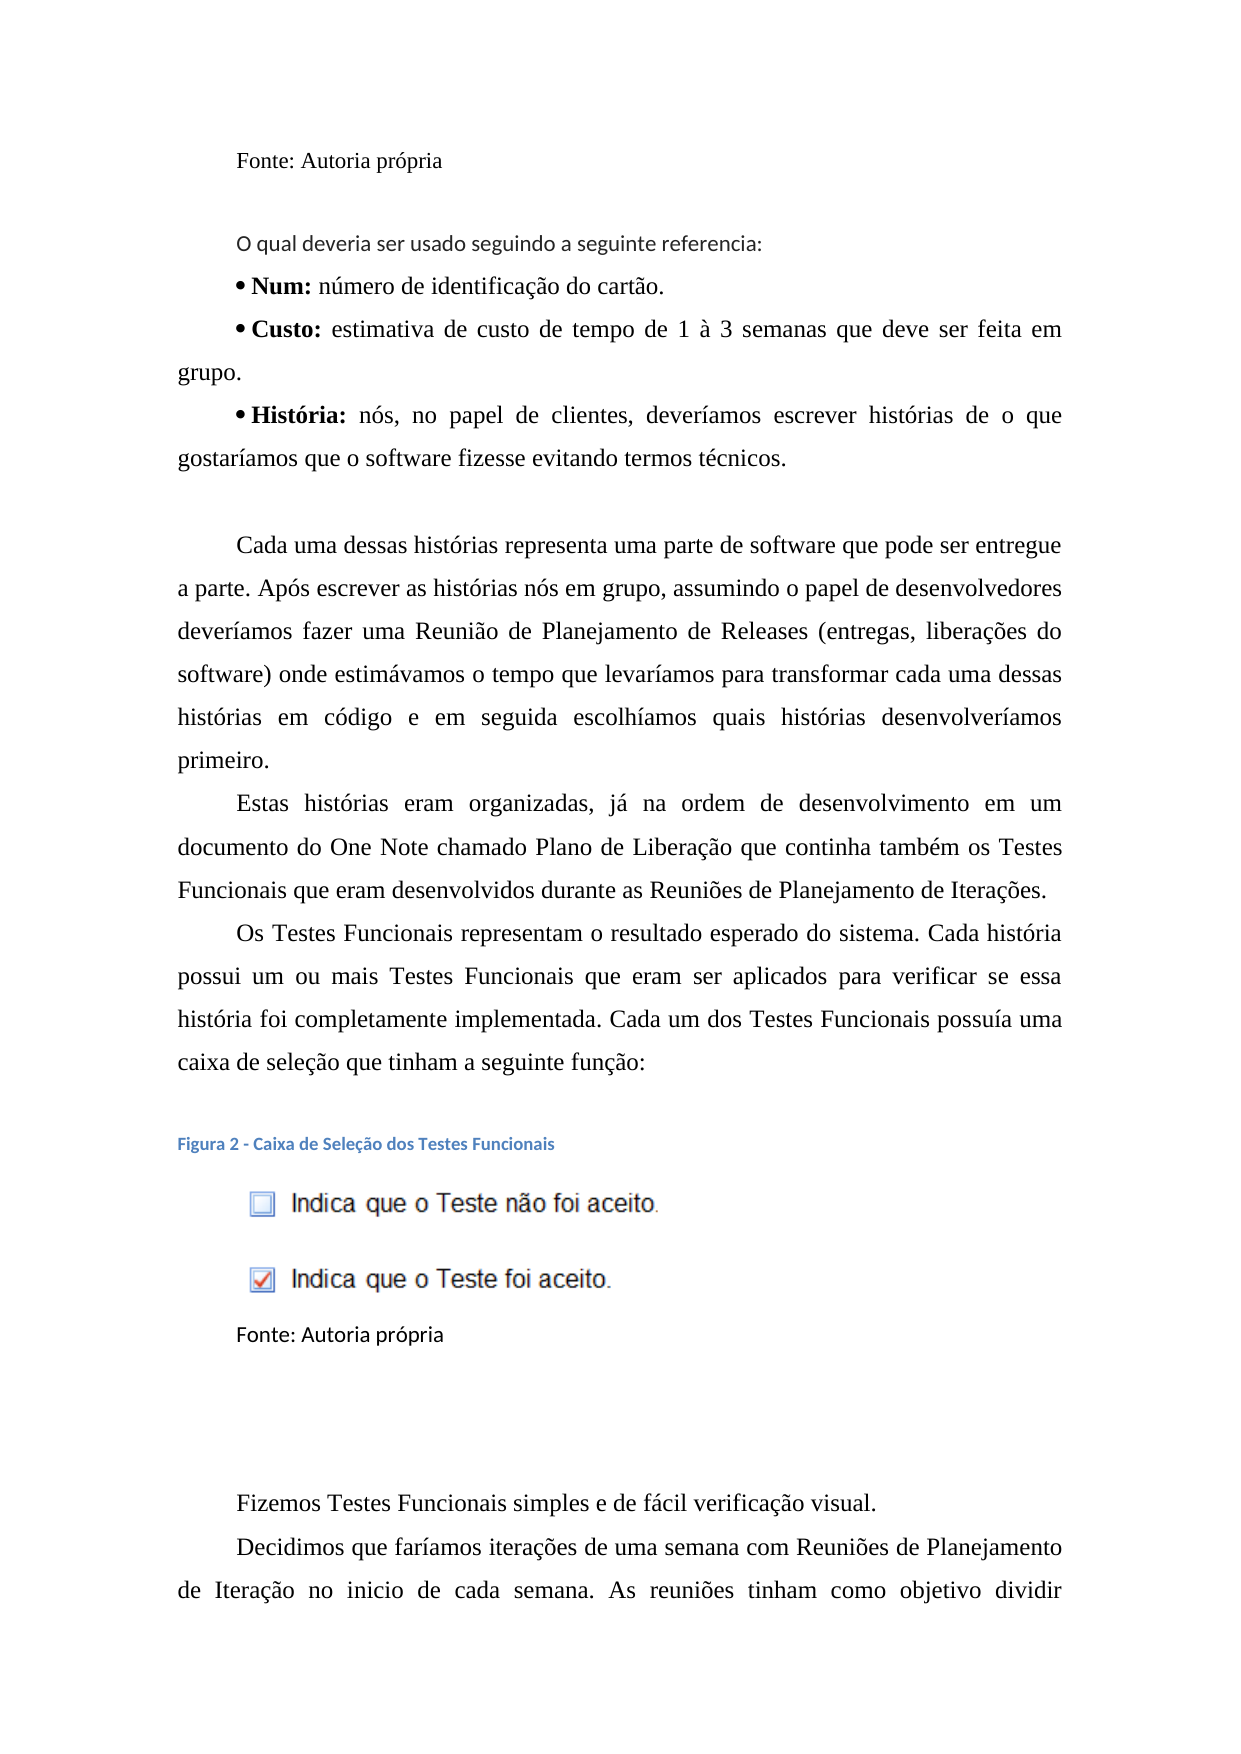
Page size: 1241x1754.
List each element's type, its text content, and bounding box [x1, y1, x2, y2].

list Custo: estimativa de custo de tempo de 1 à 3 semanas que deve ser feita em grupo. [177, 314, 1063, 386]
text Os Testes Funcionais representam o resultado esperado do sistema. Cada história possui um ou mais Testes Funcionais que eram ser aplicados para verificar se essa história foi completamente implementada. Cada um dos Testes Funcionais possuía uma caixa de seleção que tinham a seguinte função: [177, 918, 1063, 1076]
text Fizemos Testes Funcionais simples e de fácil verificação visual. [177, 1488, 1063, 1517]
text Estas histórias eram organizadas, já na ordem de desenvolvimento em um documento do One Note chamado Plano de Liberação que continha também os Testes Funcionais que eram desenvolvidos durante as Reuniões de Planejamento de Iterações. [177, 788, 1063, 903]
text Cada uma dessas histórias representa uma parte de software que pode ser entregue a parte. Após escrever as histórias nós em grupo, assumindo o papel de desenvolvedores deveríamos fazer uma Reunião de Planejamento de Releases (entregas, liberações do software) onde estimávamos o tempo que levaríamos para transformar cada uma dessas histórias em código e em seguida escolhíamos quais histórias desenvolveríamos primeiro. [177, 530, 1063, 774]
text Fonte: Autoria própria [177, 148, 1063, 174]
text Fonte: Autoria própria [177, 1321, 1063, 1349]
list História: nós, no papel de clientes, deveríamos escrever histórias de o que gostaríamos que o software fizesse evitando termos técnicos. [177, 400, 1063, 472]
text Figura 2 - Caixa de Seleção dos Testes Funcionais [177, 1132, 1063, 1155]
list Num: número de identificação do cartão. [177, 271, 1063, 300]
text Decidimos que faríamos iterações de uma semana com Reuniões de Planejamento de Iteração no inicio de cada semana. As reuniões tinham como objetivo dividir [177, 1532, 1063, 1603]
text O qual deveria ser usado seguindo a seguinte referencia: [177, 229, 1063, 257]
